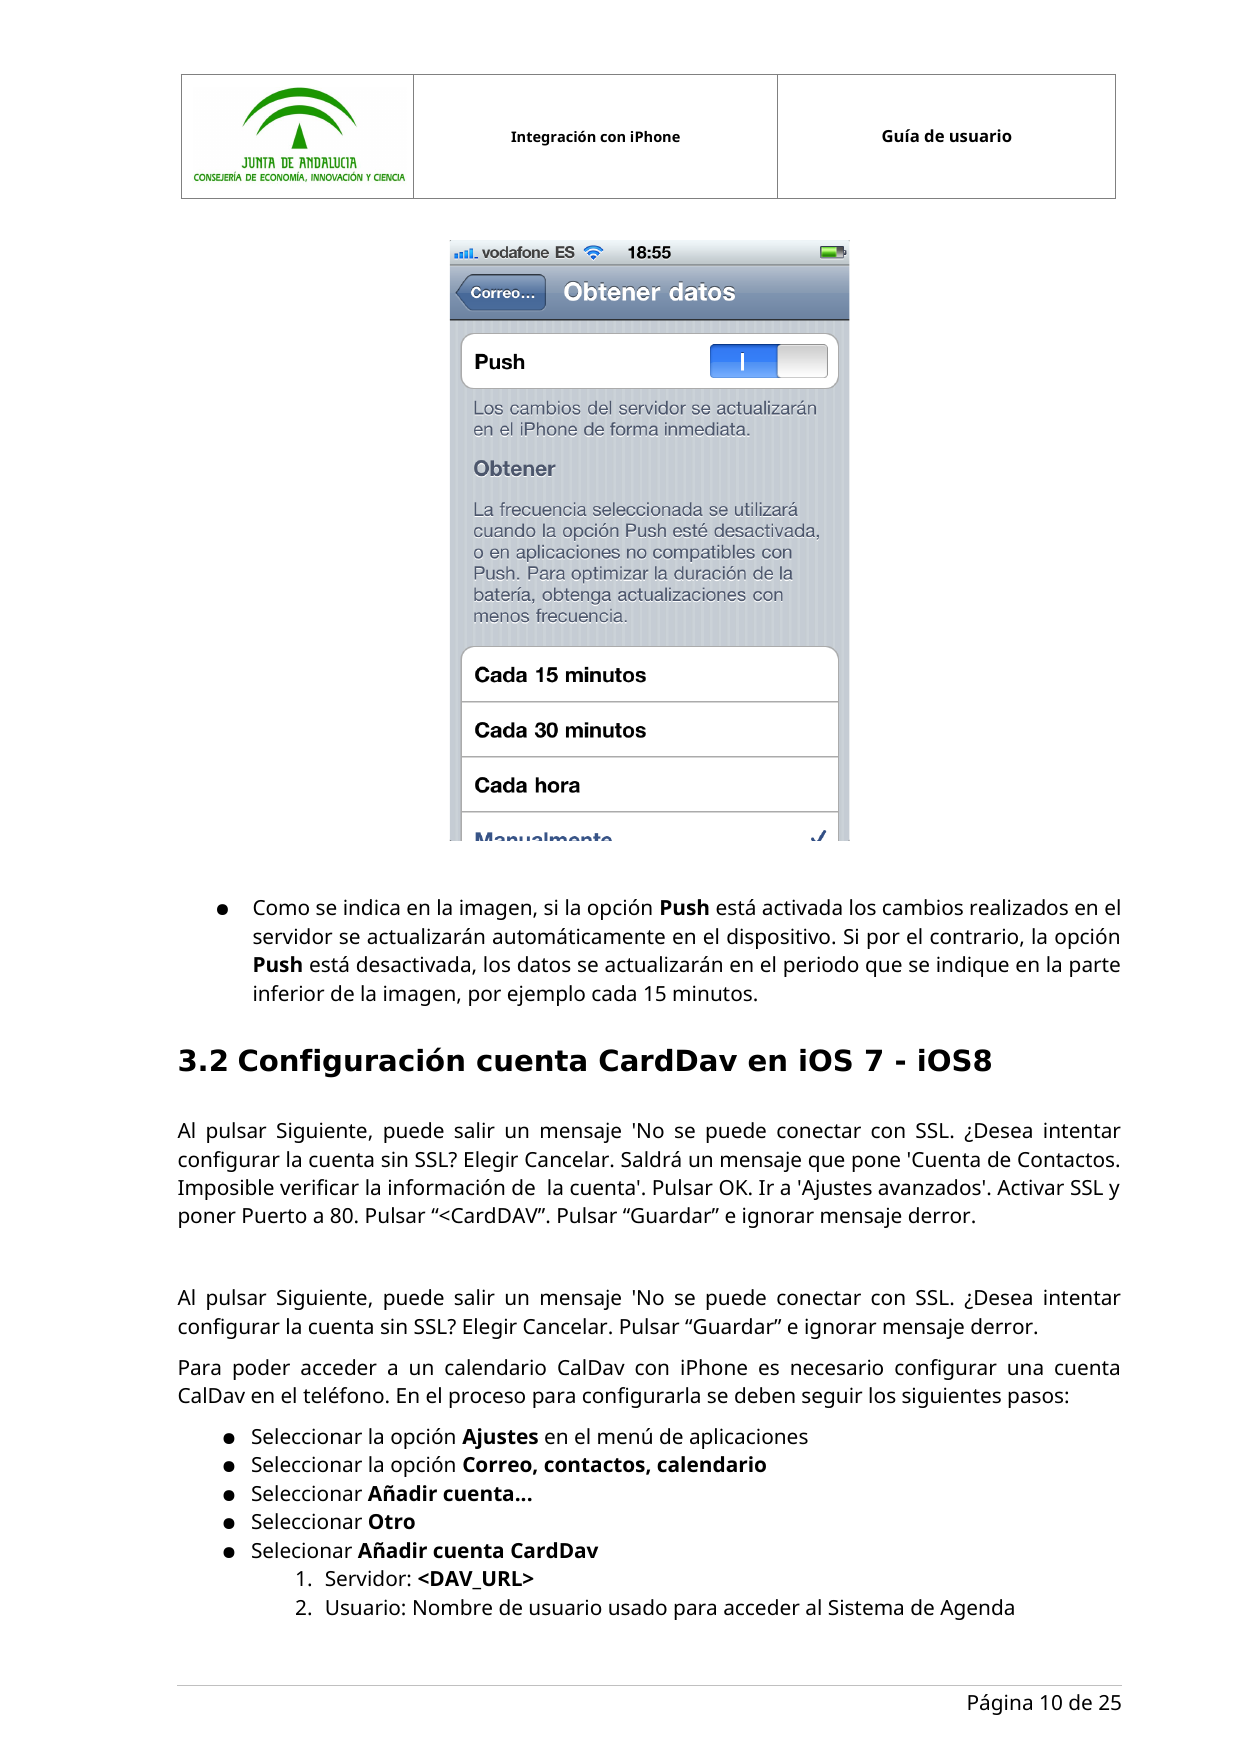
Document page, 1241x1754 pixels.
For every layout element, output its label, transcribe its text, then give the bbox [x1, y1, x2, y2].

list Seleccionar la opción Correo, contactos, calendario [221, 1451, 1122, 1479]
text Al pulsar Siguiente, puede salir un mensaje 'No se puede conectar con SSL. ¿Desea intentar configurar la cuenta sin SSL? Elegir Cancelar. Pulsar “Guardar” e ignorar mensaje derror. [177, 1283, 1122, 1340]
picture [192, 87, 407, 186]
subtitle Configuración cuenta CardDav en iOS 7 - iOS8 [177, 1045, 1122, 1079]
list Seleccionar la opción Ajustes en el menú de aplicaciones [221, 1422, 1122, 1451]
list Selecionar Añadir cuenta CardDav [221, 1536, 1122, 1564]
picture [449, 240, 850, 841]
list Seleccionar Añadir cuenta... [221, 1479, 1122, 1507]
text Al pulsar Siguiente, puede salir un mensaje 'No se puede conectar con SSL. ¿Desea intentar configurar la cuenta sin SSL? Elegir Cancelar. Saldrá un mensaje que pone 'Cuenta de Contactos. Imposible verificar la información de la cuenta'. Pulsar OK. Ir a 'Ajustes avanzados'. Activar SSL y poner Puerto a 80. Pulsar “<CardDAV”. Pulsar “Guardar” e ignorar mensaje derror. [177, 1116, 1122, 1230]
list Como se indica en la imagen, si la opción Push está activada los cambios realizados en el servidor se actualizarán automáticamente en el dispositivo. Si por el contrario, la opción Push está desactivada, los datos se actualizarán en el periodo que se indique en la parte inferior de la imagen, por ejemplo cada 15 minutos. [215, 893, 1122, 1007]
list Seleccionar Otro [221, 1507, 1122, 1536]
list Usuario: Nombre de usuario usado para acceder al Sistema de Agenda [295, 1593, 1122, 1621]
list Servidor: <DAV_URL> [295, 1564, 1122, 1593]
text Para poder acceder a un calendario CalDav con iPhone es necesario configurar una cuenta CalDav en el teléfono. En el proceso para configurarla se deben seguir los siguientes pasos: [177, 1353, 1122, 1410]
